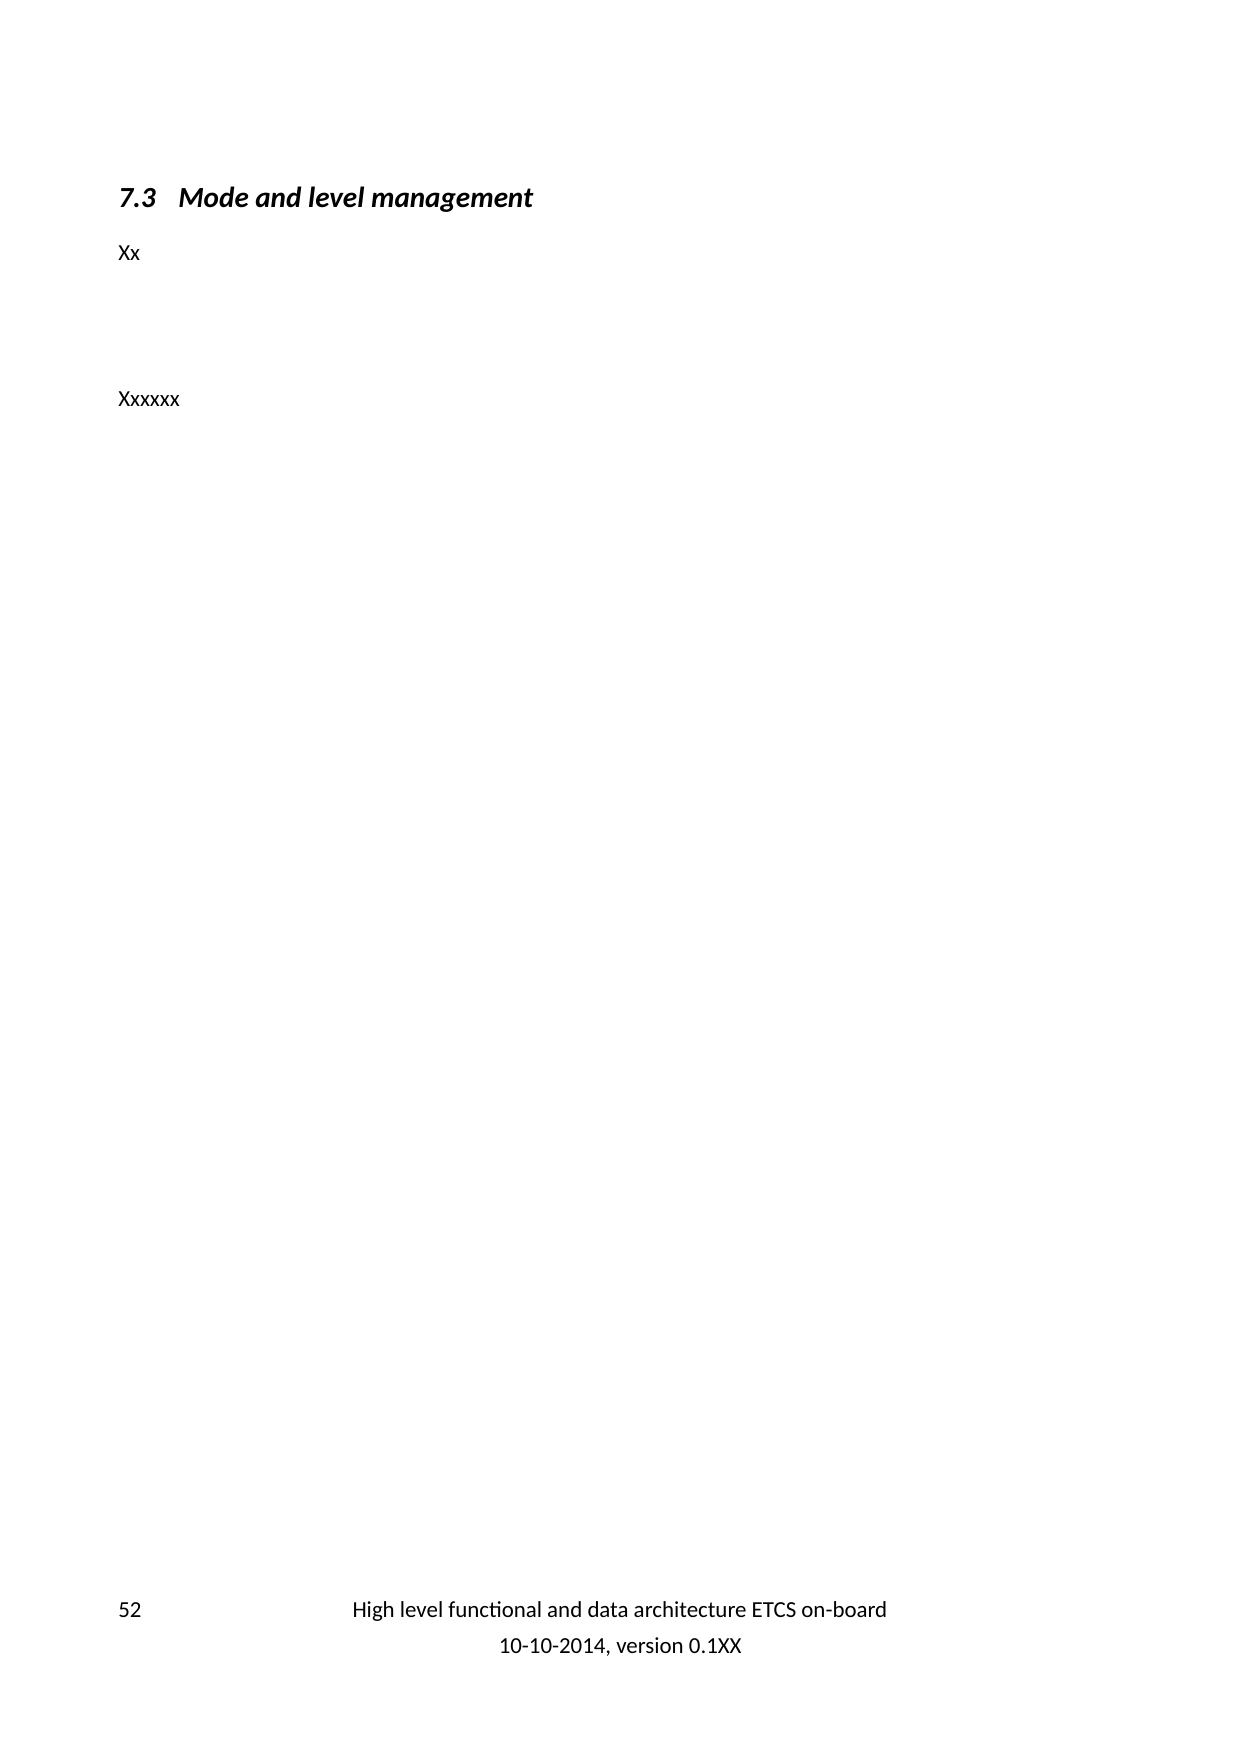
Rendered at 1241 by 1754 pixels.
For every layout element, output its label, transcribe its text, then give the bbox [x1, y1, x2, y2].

text Xxxxxx [118, 384, 1122, 412]
subtitle Mode and level management [118, 179, 1122, 215]
text Xx [118, 238, 1122, 266]
